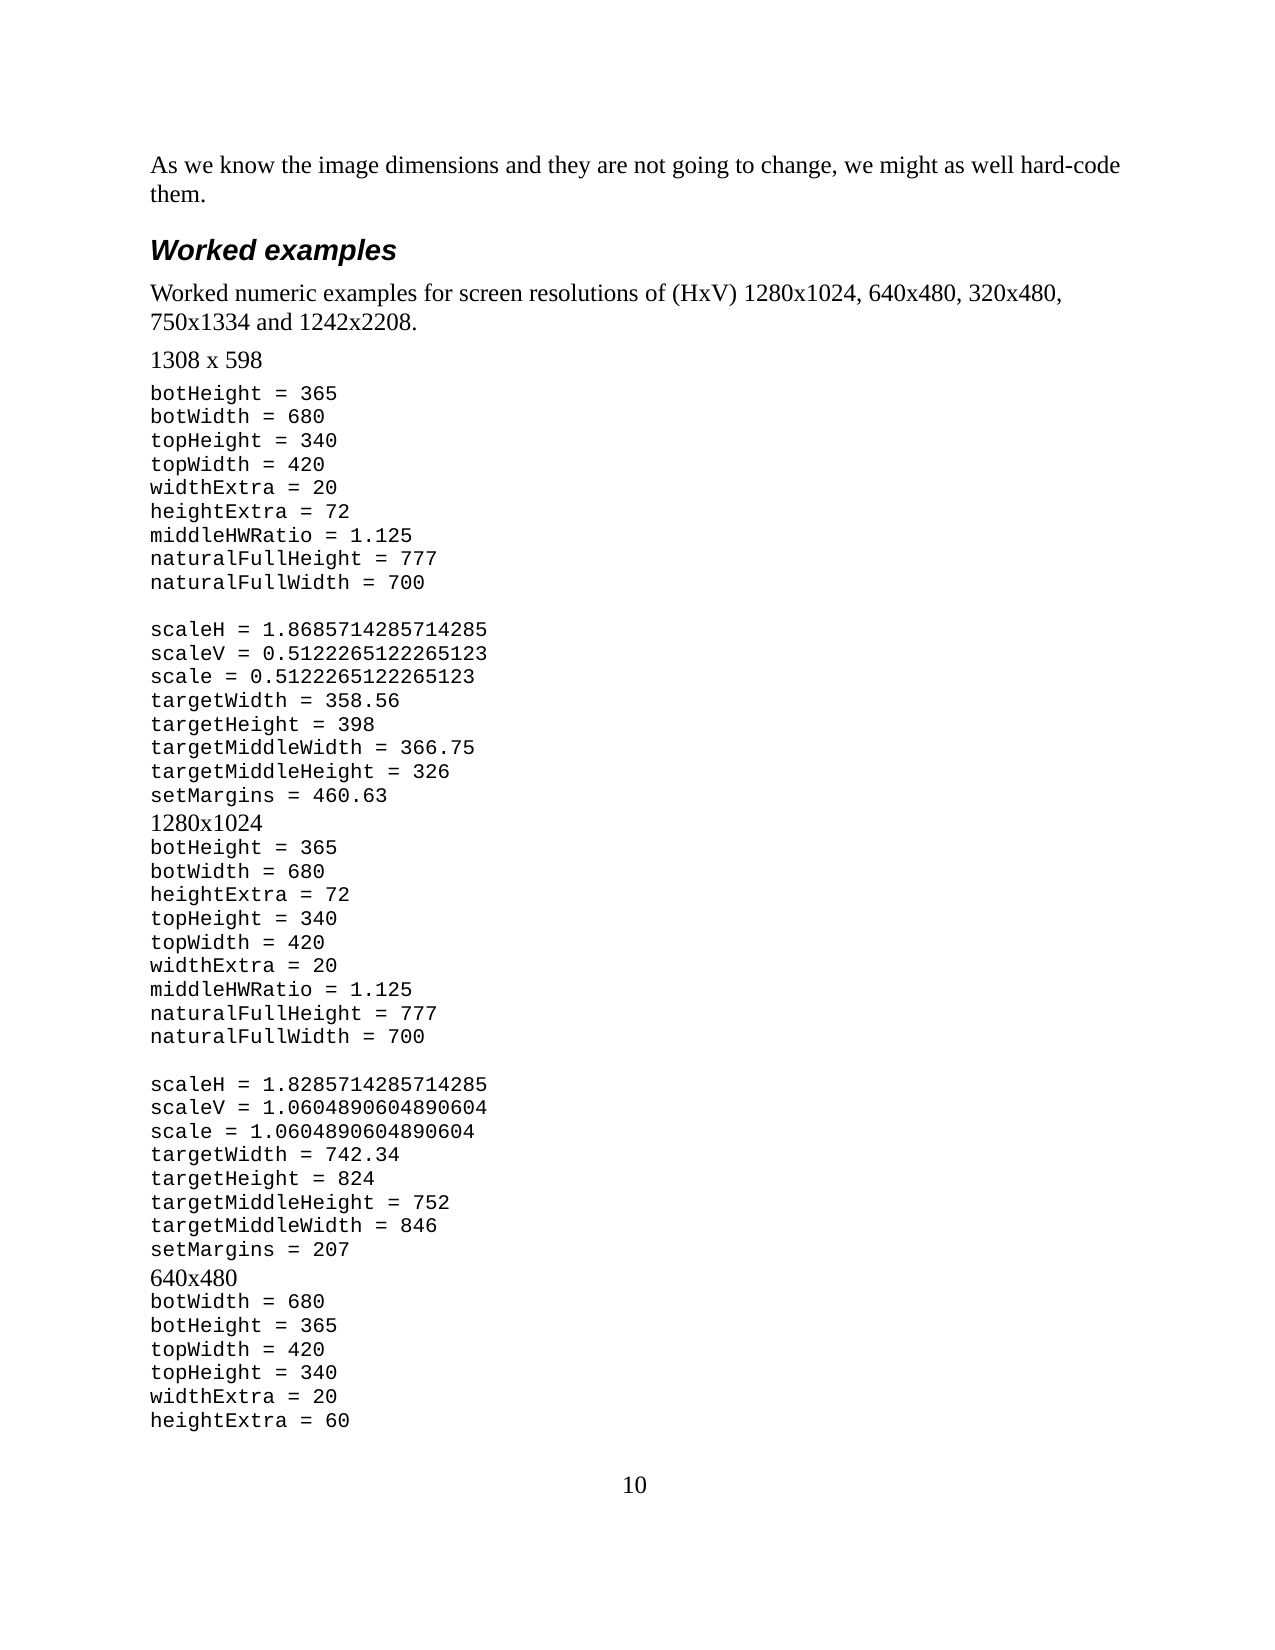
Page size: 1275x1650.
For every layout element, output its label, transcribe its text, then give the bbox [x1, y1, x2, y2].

text topWidth = 420 [150, 1339, 1125, 1362]
text As we know the image dimensions and they are not going to change, we might as well hard-code them. [150, 150, 1125, 207]
text middleHWRatio = 1.125 [150, 979, 1125, 1003]
text targetHeight = 398 [150, 714, 1125, 737]
text targetMiddleWidth = 366.75 [150, 737, 1125, 761]
text scaleH = 1.8685714285714285 [150, 619, 1125, 643]
text topHeight = 340 [150, 1362, 1125, 1386]
text scale = 0.5122265122265123 [150, 666, 1125, 690]
text naturalFullWidth = 700 [150, 1026, 1125, 1050]
text topHeight = 340 [150, 430, 1125, 454]
text 1280x1024 [150, 808, 1125, 837]
text targetMiddleWidth = 846 [150, 1215, 1125, 1239]
text heightExtra = 60 [150, 1410, 1125, 1433]
text Worked numeric examples for screen resolutions of (HxV) 1280x1024, 640x480, 320x480, 750x1334 and 1242x2208. [150, 278, 1125, 336]
text 1308 x 598 [150, 345, 1125, 374]
text targetMiddleHeight = 326 [150, 761, 1125, 785]
text setMargins = 207 [150, 1239, 1125, 1263]
text scaleH = 1.8285714285714285 [150, 1073, 1125, 1097]
text naturalFullWidth = 700 [150, 572, 1125, 596]
text topWidth = 420 [150, 454, 1125, 477]
text botWidth = 680 [150, 1291, 1125, 1315]
text scaleV = 1.0604890604890604 [150, 1097, 1125, 1121]
text botHeight = 365 [150, 837, 1125, 861]
text widthExtra = 20 [150, 1386, 1125, 1410]
text topWidth = 420 [150, 932, 1125, 955]
text widthExtra = 20 [150, 477, 1125, 501]
subtitle Worked examples [150, 232, 1125, 266]
text widthExtra = 20 [150, 955, 1125, 979]
text naturalFullHeight = 777 [150, 548, 1125, 572]
text botHeight = 365 [150, 383, 1125, 406]
text heightExtra = 72 [150, 884, 1125, 908]
text middleHWRatio = 1.125 [150, 524, 1125, 548]
text heightExtra = 72 [150, 501, 1125, 524]
text targetHeight = 824 [150, 1168, 1125, 1192]
text scale = 1.0604890604890604 [150, 1121, 1125, 1144]
text topHeight = 340 [150, 908, 1125, 932]
text targetWidth = 358.56 [150, 690, 1125, 714]
text botWidth = 680 [150, 406, 1125, 430]
text botWidth = 680 [150, 861, 1125, 884]
text botHeight = 365 [150, 1315, 1125, 1339]
text targetWidth = 742.34 [150, 1144, 1125, 1168]
text scaleV = 0.5122265122265123 [150, 643, 1125, 666]
text 640x480 [150, 1263, 1125, 1291]
text naturalFullHeight = 777 [150, 1003, 1125, 1026]
text targetMiddleHeight = 752 [150, 1192, 1125, 1215]
text setMargins = 460.63 [150, 785, 1125, 808]
